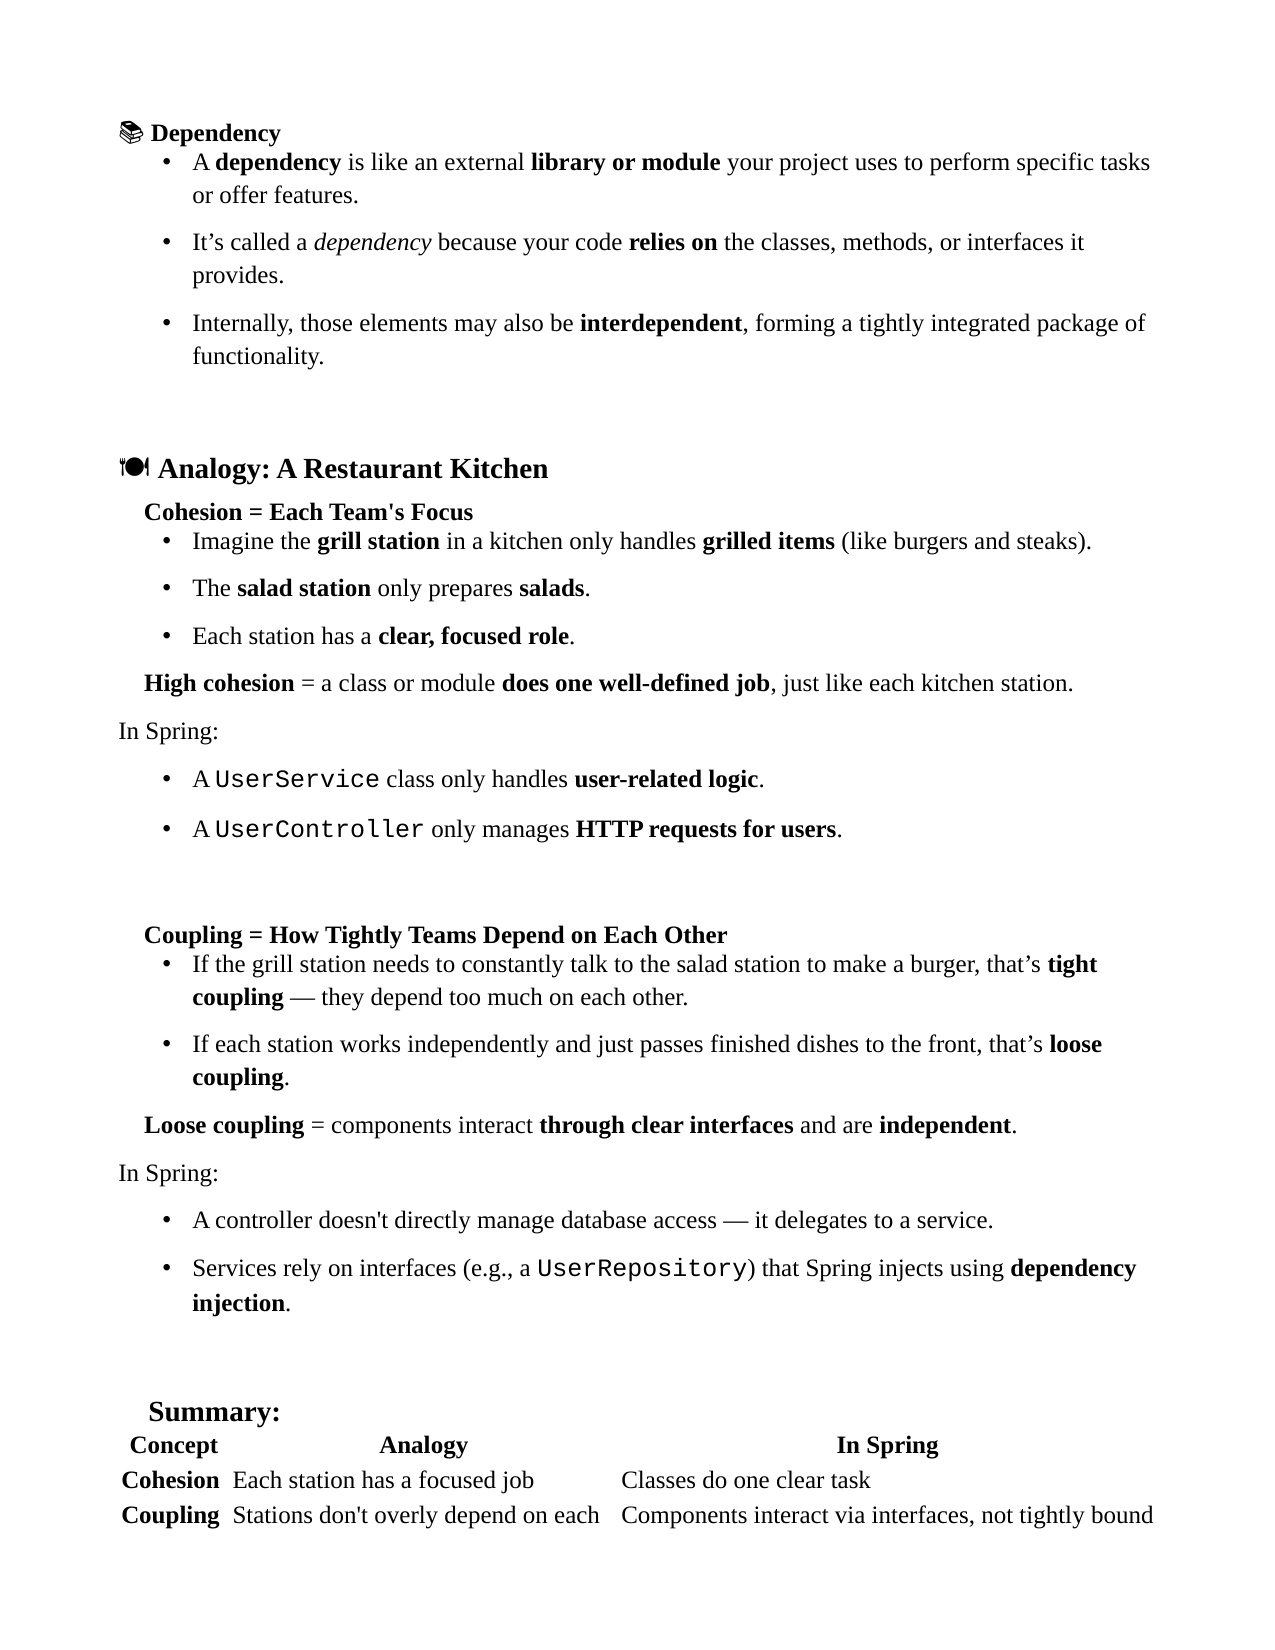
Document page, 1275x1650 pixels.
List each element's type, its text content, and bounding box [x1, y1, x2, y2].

table_cell Coupling [118, 1497, 229, 1531]
table_header Concept [118, 1428, 229, 1462]
list Each station has a clear, focused role. [162, 621, 1157, 650]
list A UserService class only handles user-related logic. [162, 764, 1157, 794]
subtitle 📚 Dependency [118, 118, 1157, 147]
list A dependency is like an external library or module your project uses to perform specific tasks or offer features. [162, 147, 1157, 209]
table_header Analogy [229, 1428, 618, 1462]
text ✅ Loose coupling = components interact through clear interfaces and are independent. [118, 1110, 1157, 1139]
list It’s called a dependency because your code relies on the classes, methods, or interfaces it provides. [162, 227, 1157, 289]
table_cell Classes do one clear task [618, 1462, 1157, 1497]
subtitle 🍳 Cohesion = Each Team's Focus [118, 497, 1157, 526]
table_cell Cohesion [118, 1462, 229, 1497]
list A UserController only manages HTTP requests for users. [162, 814, 1157, 844]
list If the grill station needs to constantly talk to the salad station to make a burger, that’s tight coupling — they depend too much on each other. [162, 949, 1157, 1011]
list Internally, those elements may also be interdependent, forming a tightly integrated package of functionality. [162, 308, 1157, 370]
text In Spring: [118, 716, 1157, 745]
list Services rely on interfaces (e.g., a UserRepository) that Spring injects using dependency injection. [162, 1253, 1157, 1317]
table_cell Components interact via interfaces, not tightly bound [618, 1497, 1157, 1531]
list A controller doesn't directly manage database access — it delegates to a service. [162, 1205, 1157, 1234]
list Imagine the grill station in a kitchen only handles grilled items (like burgers and steaks). [162, 526, 1157, 554]
table_cell Each station has a focused job [229, 1462, 618, 1497]
text ✅ High cohesion = a class or module does one well-defined job, just like each kitchen station. [118, 668, 1157, 697]
table_header In Spring [618, 1428, 1157, 1462]
subtitle 🍽️ Analogy: A Restaurant Kitchen [118, 451, 1157, 484]
list The salad station only prepares salads. [162, 573, 1157, 602]
text In Spring: [118, 1158, 1157, 1186]
table_cell Stations don't overly depend on each [229, 1497, 618, 1531]
subtitle 🔗 Coupling = How Tightly Teams Depend on Each Other [118, 920, 1157, 949]
subtitle 🎯 Summary: [118, 1394, 1157, 1428]
list If each station works independently and just passes finished dishes to the front, that’s loose coupling. [162, 1029, 1157, 1091]
